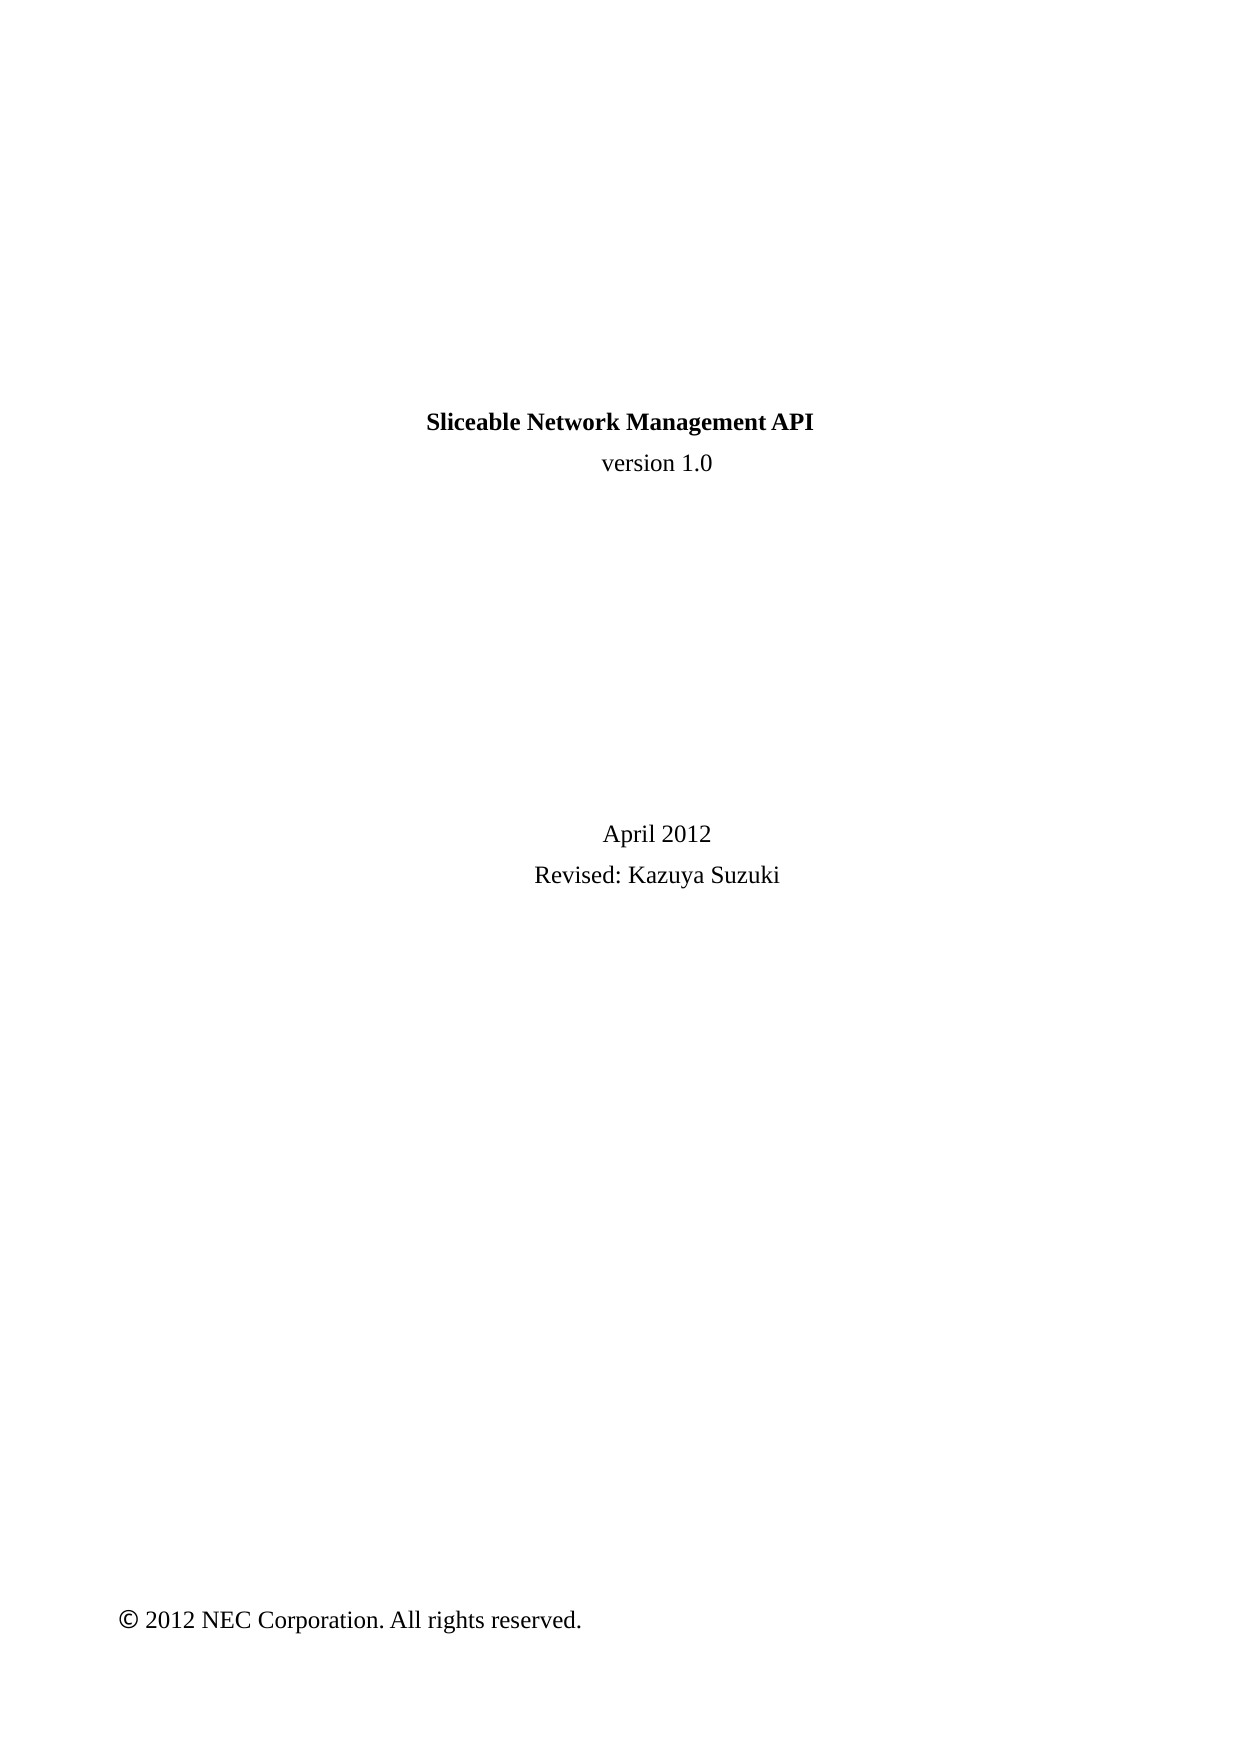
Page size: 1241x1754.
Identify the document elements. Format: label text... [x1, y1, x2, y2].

text version 1.0 [192, 448, 1122, 477]
text April 2012 [192, 819, 1122, 848]
text Sliceable Network Management API [118, 407, 1122, 436]
text Revised: Kazuya Suzuki [192, 861, 1122, 889]
